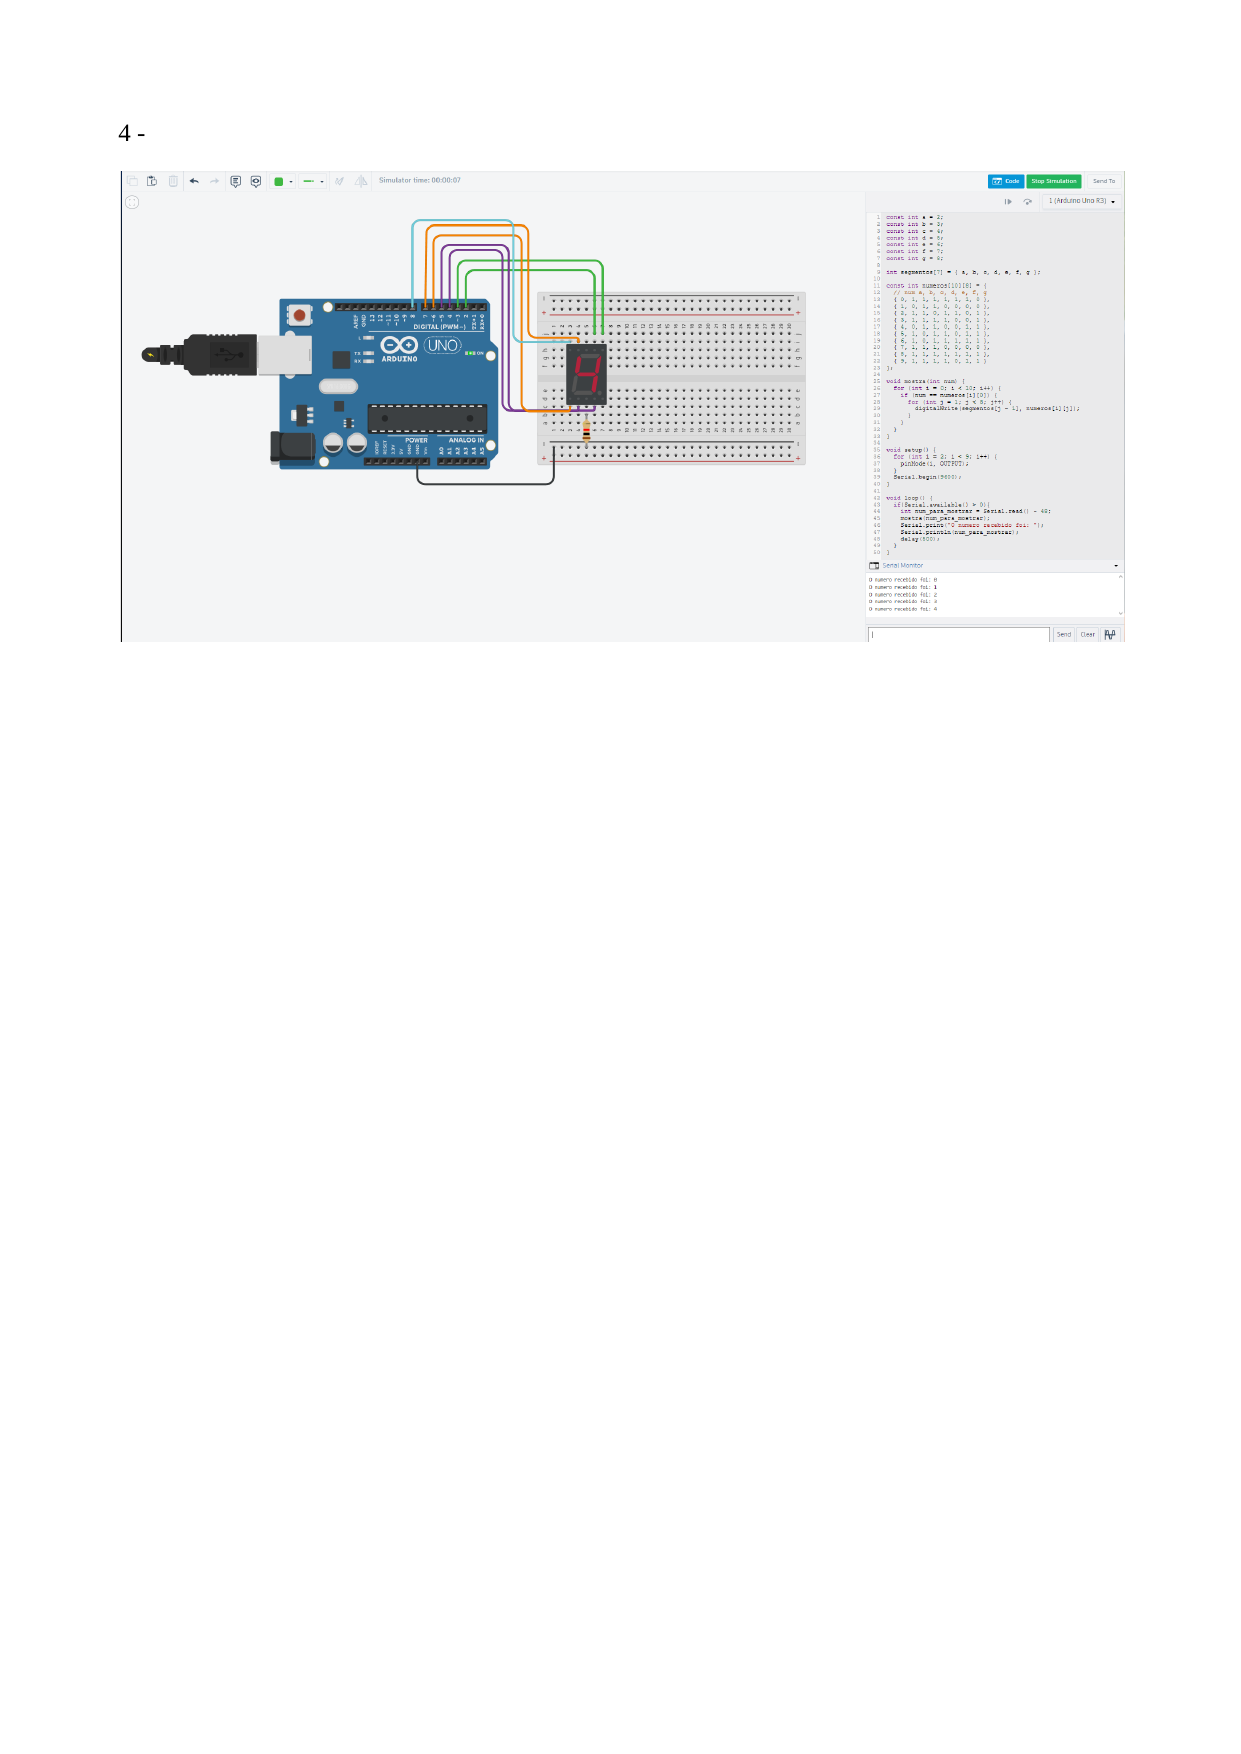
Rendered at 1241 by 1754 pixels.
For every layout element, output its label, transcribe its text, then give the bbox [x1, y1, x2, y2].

picture [120, 171, 1125, 642]
text 4 - [118, 118, 1122, 147]
